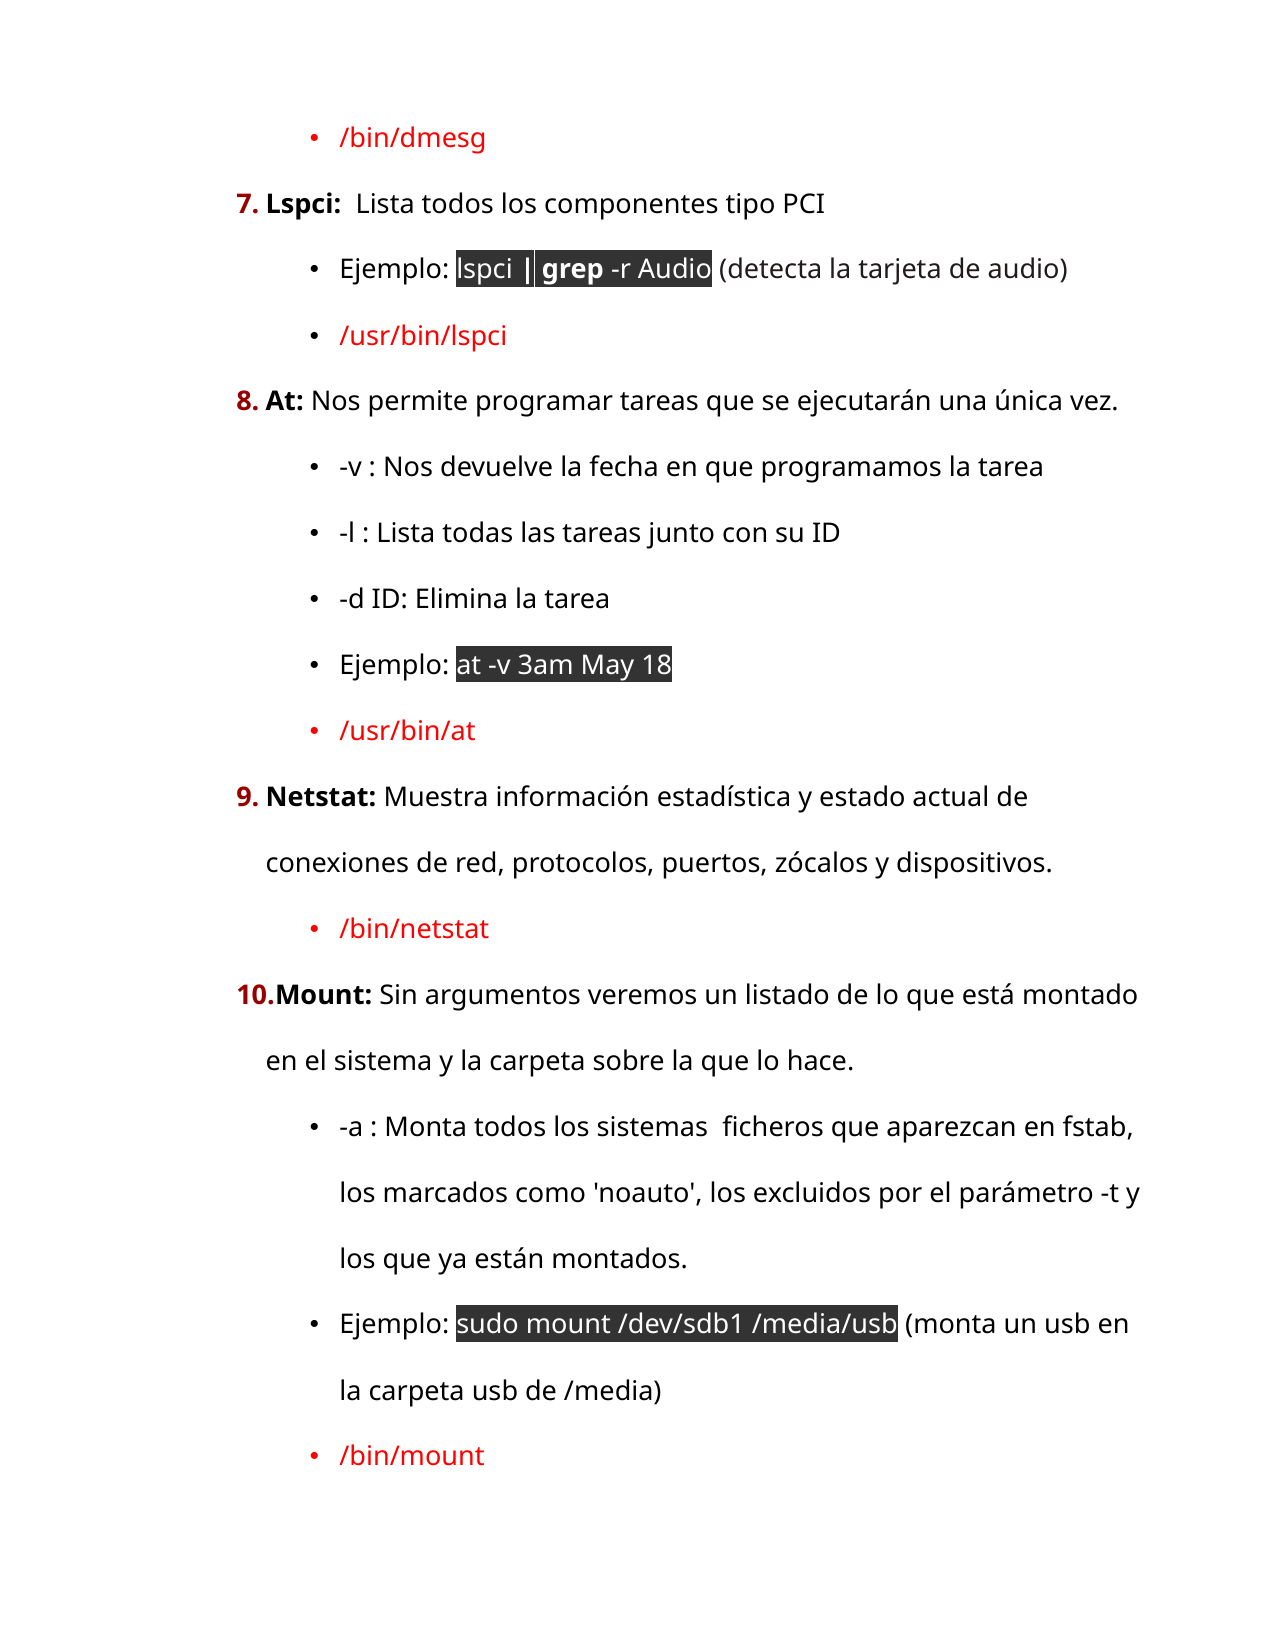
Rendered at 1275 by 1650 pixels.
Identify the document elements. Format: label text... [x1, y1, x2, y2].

list -d ID: Elimina la tarea [309, 580, 1157, 617]
list Lspci: Lista todos los componentes tipo PCI [236, 184, 1157, 221]
list -v : Nos devuelve la fecha en que programamos la tarea [309, 448, 1157, 485]
list Ejemplo: at -v 3am May 18 [309, 646, 1157, 682]
list Mount: Sin argumentos veremos un listado de lo que está montado en el sistema y la carpeta sobre la que lo hace. [236, 975, 1157, 1078]
list Ejemplo: lspci | grep -r Audio (detecta la tarjeta de audio) [309, 250, 1157, 287]
list Ejemplo: sudo mount /dev/sdb1 /media/usb (monta un usb en la carpeta usb de /media) [309, 1305, 1157, 1408]
list /bin/mount [309, 1437, 1157, 1474]
list Netstat: Muestra información estadística y estado actual de conexiones de red, protocolos, puertos, zócalos y dispositivos. [236, 777, 1157, 880]
list At: Nos permite programar tareas que se ejecutarán una única vez. [236, 382, 1157, 419]
list /usr/bin/lspci [309, 316, 1157, 353]
list /usr/bin/at [309, 712, 1157, 748]
list -a : Monta todos los sistemas ficheros que aparezcan en fstab, los marcados como 'noauto', los excluidos por el parámetro -t y los que ya están montados. [309, 1107, 1157, 1276]
list /bin/dmesg [309, 118, 1157, 155]
list -l : Lista todas las tareas junto con su ID [309, 514, 1157, 551]
list /bin/netstat [309, 909, 1157, 946]
